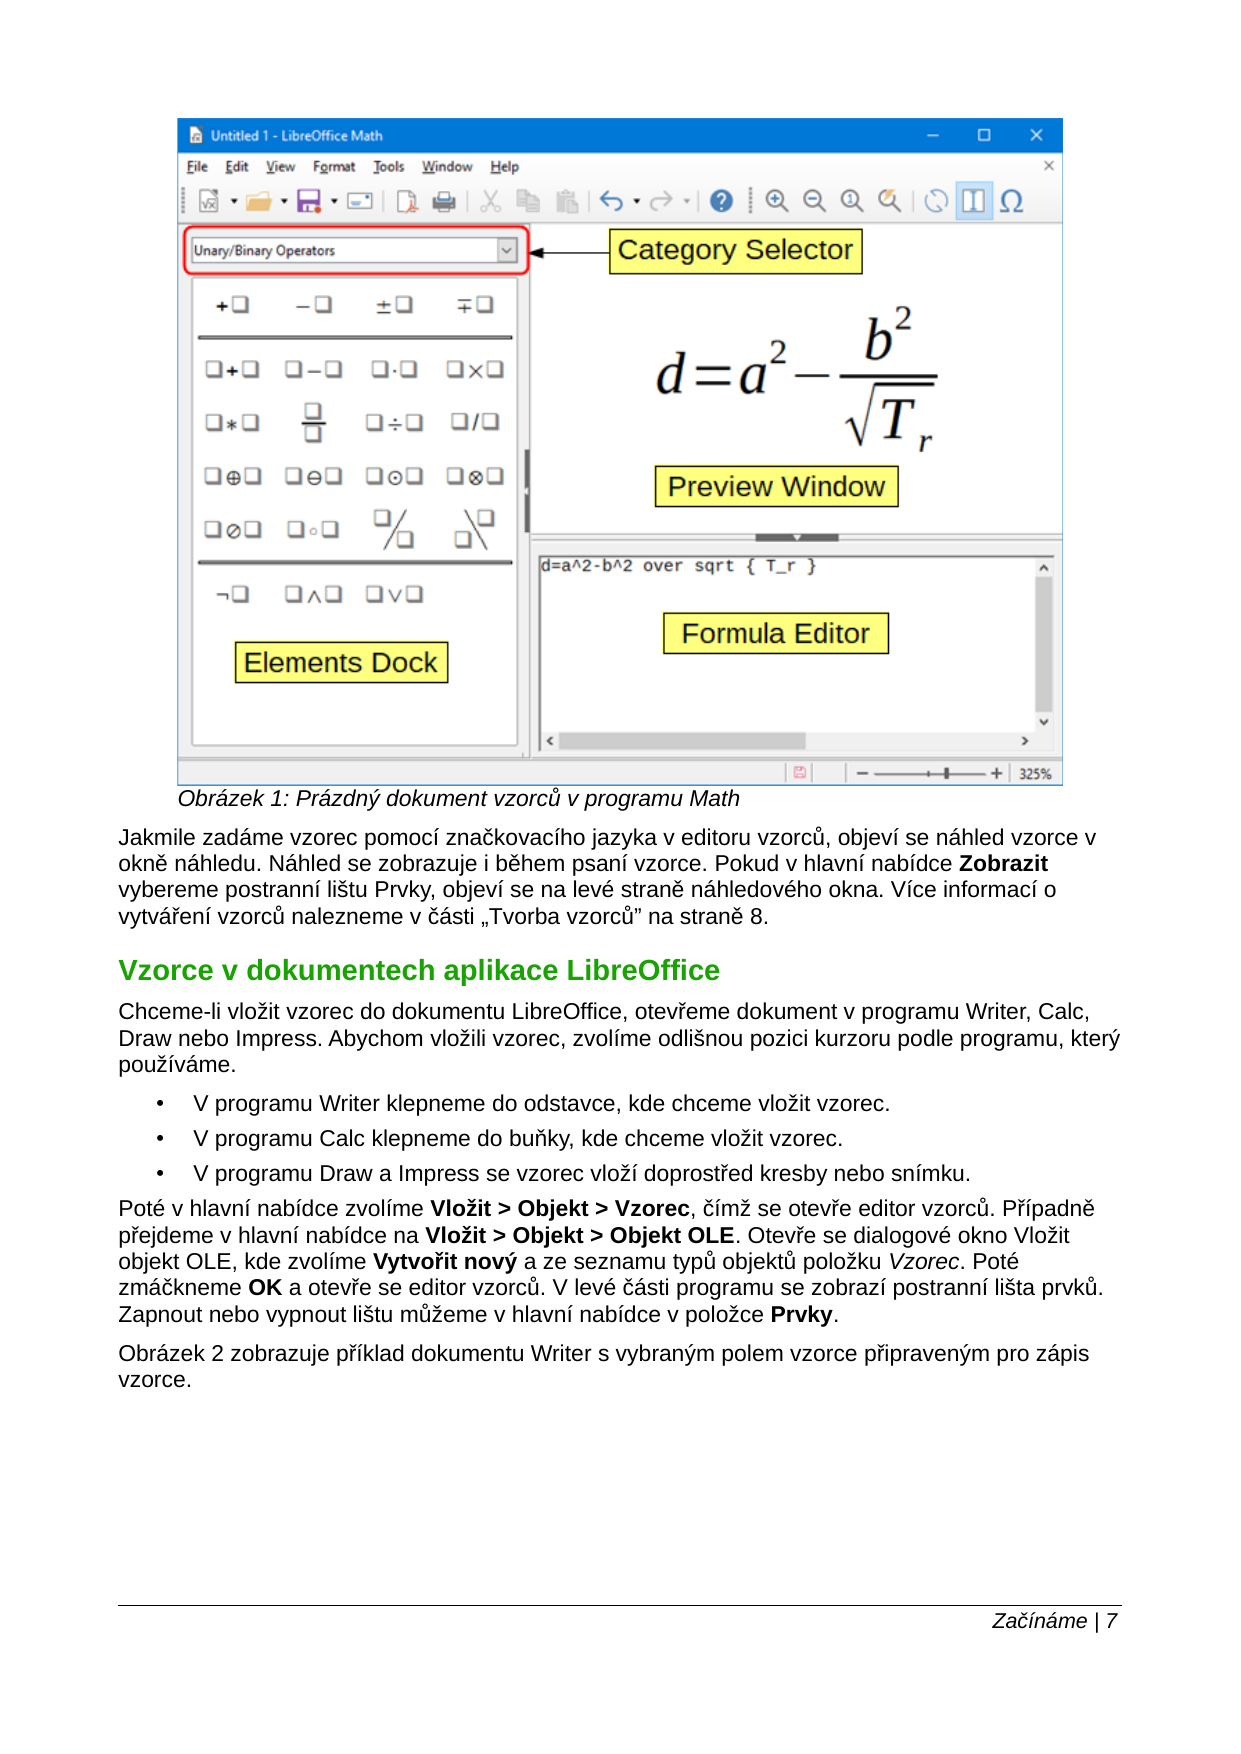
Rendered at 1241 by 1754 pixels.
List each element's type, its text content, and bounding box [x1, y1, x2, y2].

list V programu Writer klepneme do odstavce, kde chceme vložit vzorec. [156, 1090, 1122, 1116]
picture [177, 118, 1063, 786]
text Obrázek 2 zobrazuje příklad dokumentu Writer s vybraným polem vzorce připraveným pro zápis vzorce. [118, 1339, 1122, 1392]
subtitle Vzorce v dokumentech aplikace LibreOffice [118, 953, 1122, 986]
text Jakmile zadáme vzorec pomocí značkovacího jazyka v editoru vzorců, objeví se náhled vzorce v okně náhledu. Náhled se zobrazuje i během psaní vzorce. Pokud v hlavní nabídce Zobrazit vybereme postranní lištu Prvky, objeví se na levé straně náhledového okna. Více informací o vytváření vzorců nalezneme v části „Vytváření vzorců” na straně 7. [118, 824, 1122, 929]
list V programu Draw a Impress se vzorec vloží doprostřed kresby nebo snímku. [156, 1160, 1122, 1186]
text Obrázek 1: Prázdný dokument vzorců v programu Math [177, 786, 1063, 812]
text Chceme-li vložit vzorec do dokumentu LibreOffice, otevřeme dokument v programu Writer, Calc, Draw nebo Impress. Abychom vložili vzorec, zvolíme odlišnou pozici kurzoru podle programu, který používáme. [118, 998, 1122, 1077]
list V programu Calc klepneme do buňky, kde chceme vložit vzorec. [156, 1125, 1122, 1151]
text Poté v hlavní nabídce zvolíme Vložit > Objekt > Vzorec, čímž se otevře editor vzorců. Případně přejdeme v hlavní nabídce na Vložit > Objekt > Objekt OLE. Otevře se dialogové okno Vložit objekt OLE, kde zvolíme Vytvořit nový a ze seznamu typů objektů položku Vzorec. Poté zmáčkneme OK a otevře se editor vzorců. V levé části programu se zobrazí postranní lišta prvků. Zapnout nebo vypnout lištu můžeme v hlavní nabídce v položce Prvky. [118, 1195, 1122, 1327]
